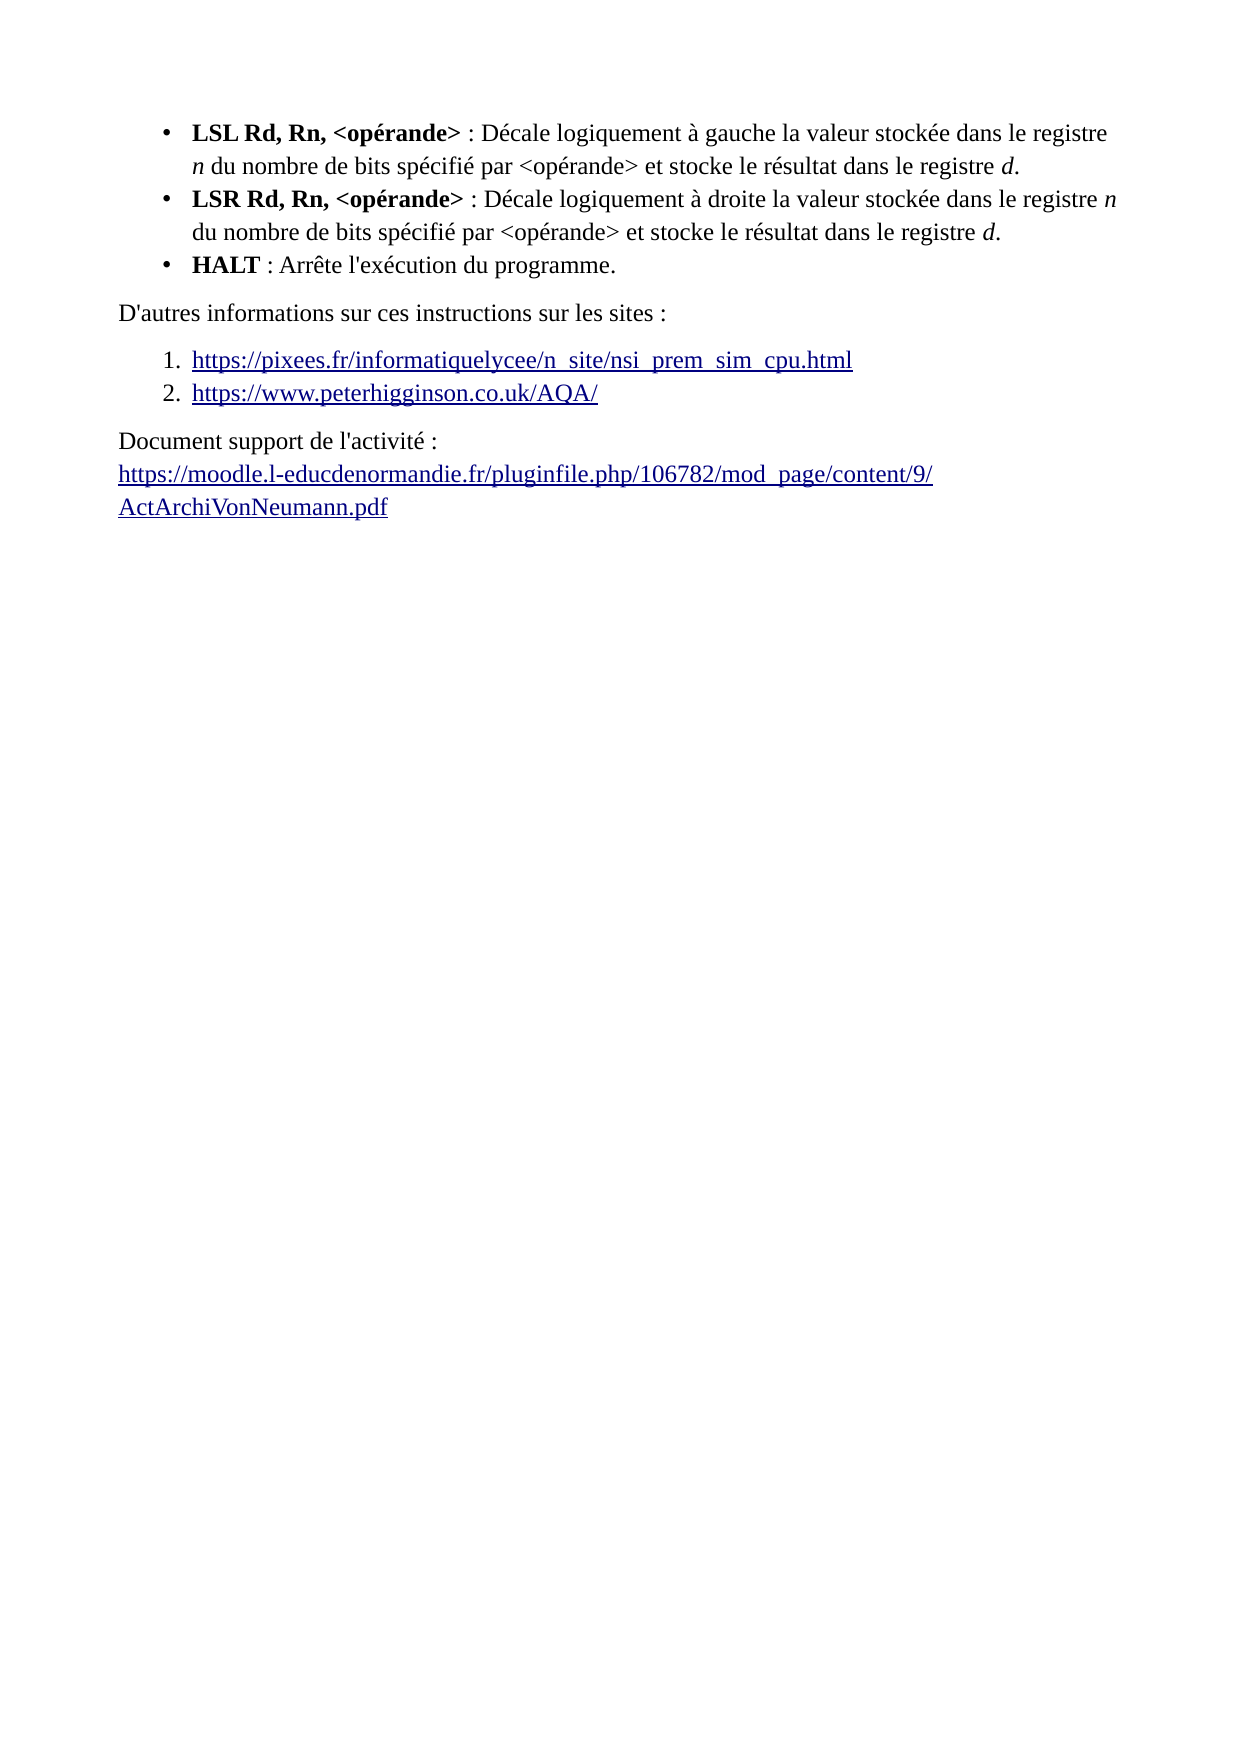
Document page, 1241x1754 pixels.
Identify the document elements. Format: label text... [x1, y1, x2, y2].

text D'autres informations sur ces instructions sur les sites : [118, 298, 1122, 327]
text Document support de l'activité : https://moodle.l-educdenormandie.fr/pluginfile.php/106782/mod_page/content/9/ActArchiVonNeumann.pdf [118, 426, 1122, 521]
list https://pixees.fr/informatiquelycee/n_site/nsi_prem_sim_cpu.html [162, 345, 1122, 374]
list https://www.peterhigginson.co.uk/AQA/ [162, 378, 1122, 407]
list HALT : Arrête l'exécution du programme. [162, 250, 1122, 279]
list LSL Rd, Rn, <opérande> : Décale logiquement à gauche la valeur stockée dans le registre n du nombre de bits spécifié par <opérande> et stocke le résultat dans le registre d. [162, 118, 1122, 180]
list LSR Rd, Rn, <opérande> : Décale logiquement à droite la valeur stockée dans le registre n du nombre de bits spécifié par <opérande> et stocke le résultat dans le registre d. [162, 184, 1122, 246]
